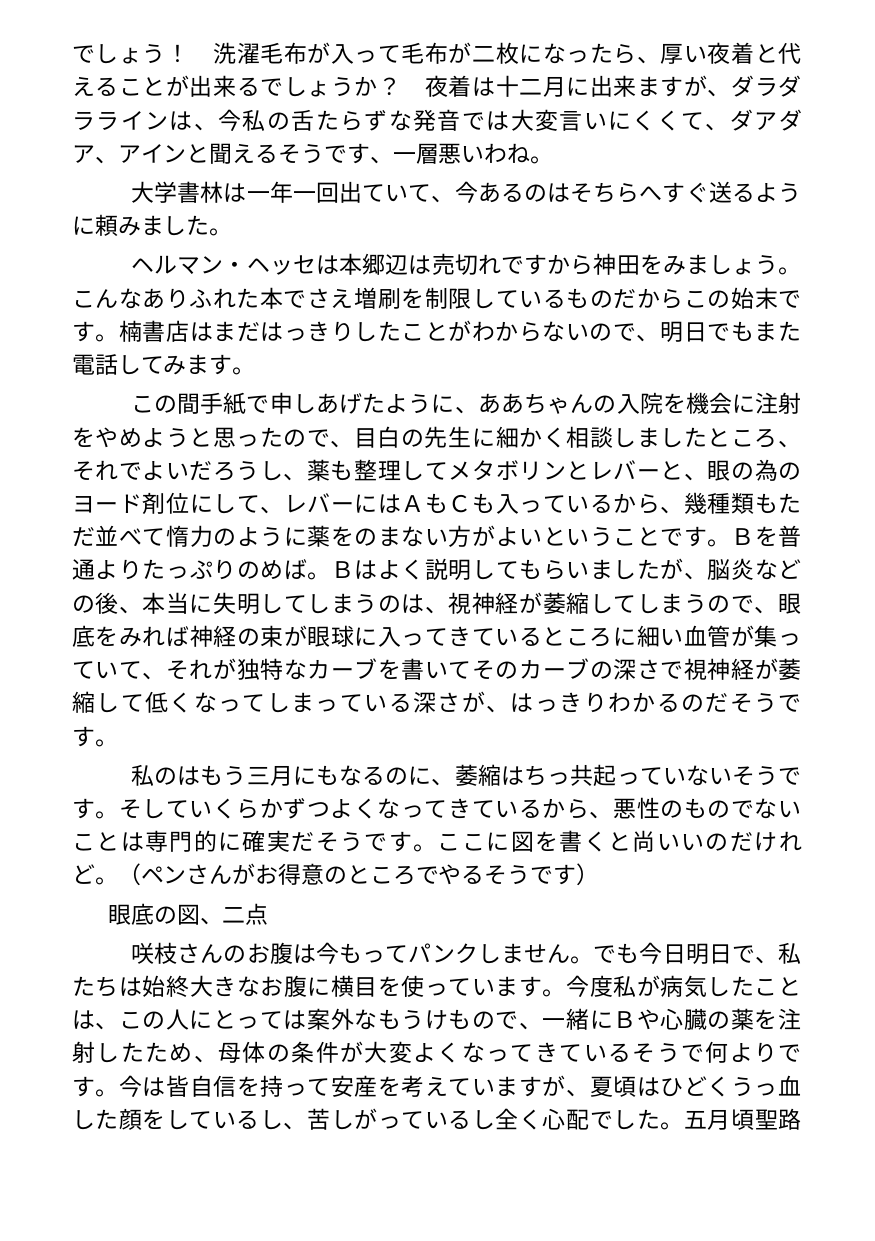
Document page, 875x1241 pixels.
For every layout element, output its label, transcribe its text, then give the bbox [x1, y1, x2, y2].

text でしょう！ 洗濯毛布が入って毛布が二枚になったら、厚い夜着と代えることが出来るでしょうか？ 夜着は十二月に出来ますが、ダラダララインは、今私の舌たらずな発音では大変言いにくくて、ダアダア、アインと聞えるそうです、一層悪いわね。 [72, 36, 802, 169]
text ヘルマン・ヘッセは本郷辺は売切れですから神田をみましょう。こんなありふれた本でさえ増刷を制限しているものだからこの始末です。楠書店はまだはっきりしたことがわからないので、明日でもまた電話してみます。 [72, 247, 802, 380]
text 私のはもう三月にもなるのに、萎縮はちっ共起っていないそうです。そしていくらかずつよくなってきているから、悪性のものでないことは専門的に確実だそうです。ここに図を書くと尚いいのだけれど。（ペンさんがお得意のところでやるそうです） [72, 758, 802, 891]
text 眼底の図、二点 [72, 896, 802, 930]
text 咲枝さんのお腹は今もってパンクしません。でも今日明日で、私たちは始終大きなお腹に横目を使っています。今度私が病気したことは、この人にとっては案外なもうけもので、一緒にＢや心臓の薬を注射したため、母体の条件が大変よくなってきているそうで何よりです。今は皆自信を持って安産を考えていますが、夏頃はひどくうっ血した顔をしているし、苦しがっているし全く心配でした。五月頃聖路 [72, 936, 802, 1135]
text 大学書林は一年一回出ていて、今あるのはそちらへすぐ送るように頼みました。 [72, 175, 802, 241]
text この間手紙で申しあげたように、ああちゃんの入院を機会に注射をやめようと思ったので、目白の先生に細かく相談しましたところ、それでよいだろうし、薬も整理してメタボリンとレバーと、眼の為のヨード剤位にして、レバーにはＡもＣも入っているから、幾種類もただ並べて惰力のように薬をのまない方がよいということです。Ｂを普通よりたっぷりのめば。Ｂはよく説明してもらいましたが、脳炎などの後、本当に失明してしまうのは、視神経が萎縮してしまうので、眼底をみれば神経の束が眼球に入ってきているところに細い血管が集っていて、それが独特なカーブを書いてそのカーブの深さで視神経が萎縮して低くなってしまっている深さが、はっきりわかるのだそうです。 [72, 386, 802, 752]
